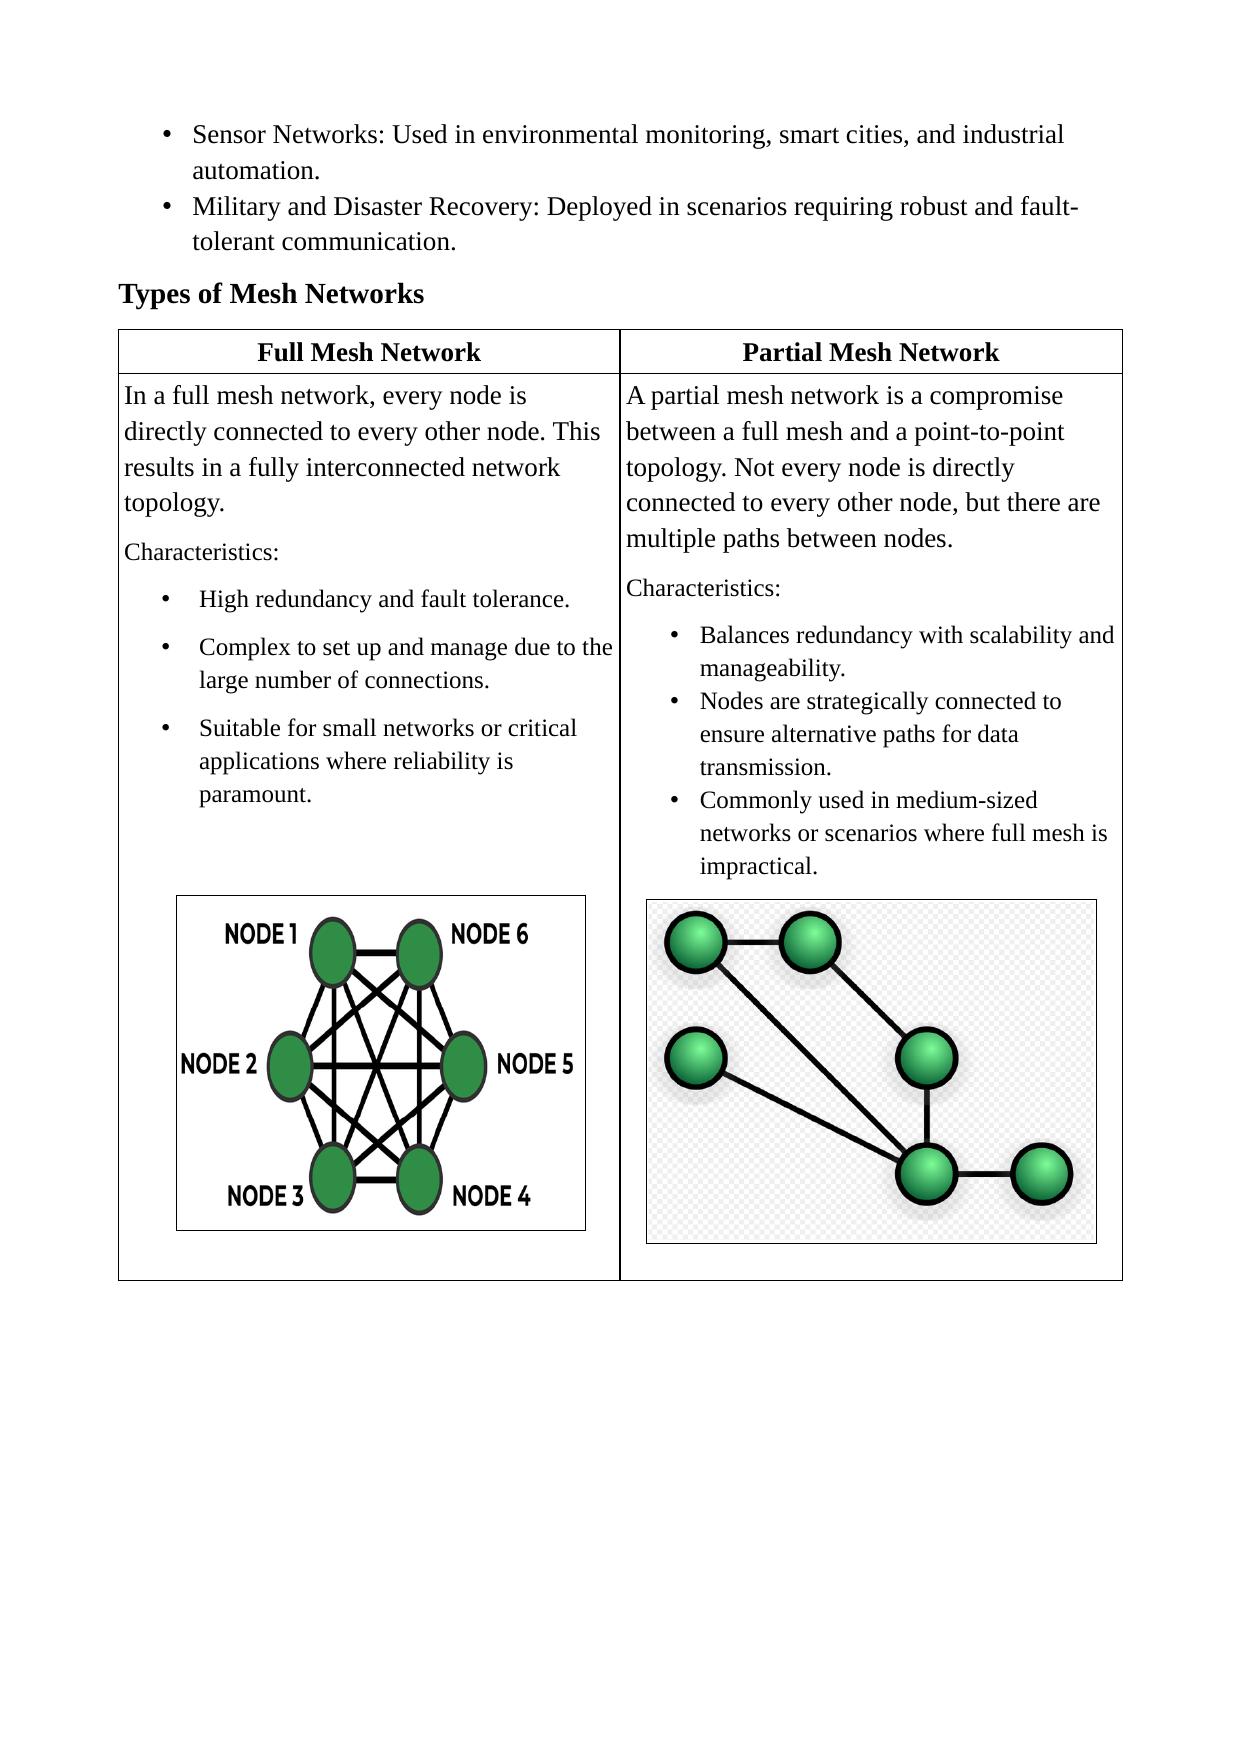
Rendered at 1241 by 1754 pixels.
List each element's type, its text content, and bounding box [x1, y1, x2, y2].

table_header Partial Mesh Network [621, 330, 1122, 373]
table_cell A partial mesh network is a compromise between a full mesh and a point-to-point topology. Not every node is directly connected to every other node, but there are multiple paths between nodes. Characteristics: Balances redundancy with scalability and manageability. Nodes are strategically connected to ensure alternative paths for data transmission. Commonly used in medium-sized networks or scenarios where full mesh is impractical. [621, 374, 1122, 1280]
table_cell In a full mesh network, every node is directly connected to every other node. This results in a fully interconnected network topology. Characteristics: High redundancy and fault tolerance. Complex to set up and manage due to the large number of connections. Suitable for small networks or critical applications where reliability is paramount. [119, 374, 619, 1280]
picture [648, 902, 1094, 1240]
list Military and Disaster Recovery: Deployed in scenarios requiring robust and fault-tolerant communication. [162, 190, 1122, 257]
picture [178, 897, 582, 1228]
text Types of Mesh Networks [118, 276, 1122, 309]
table_header Full Mesh Network [119, 330, 619, 373]
list Sensor Networks: Used in environmental monitoring, smart cities, and industrial automation. [162, 118, 1122, 185]
